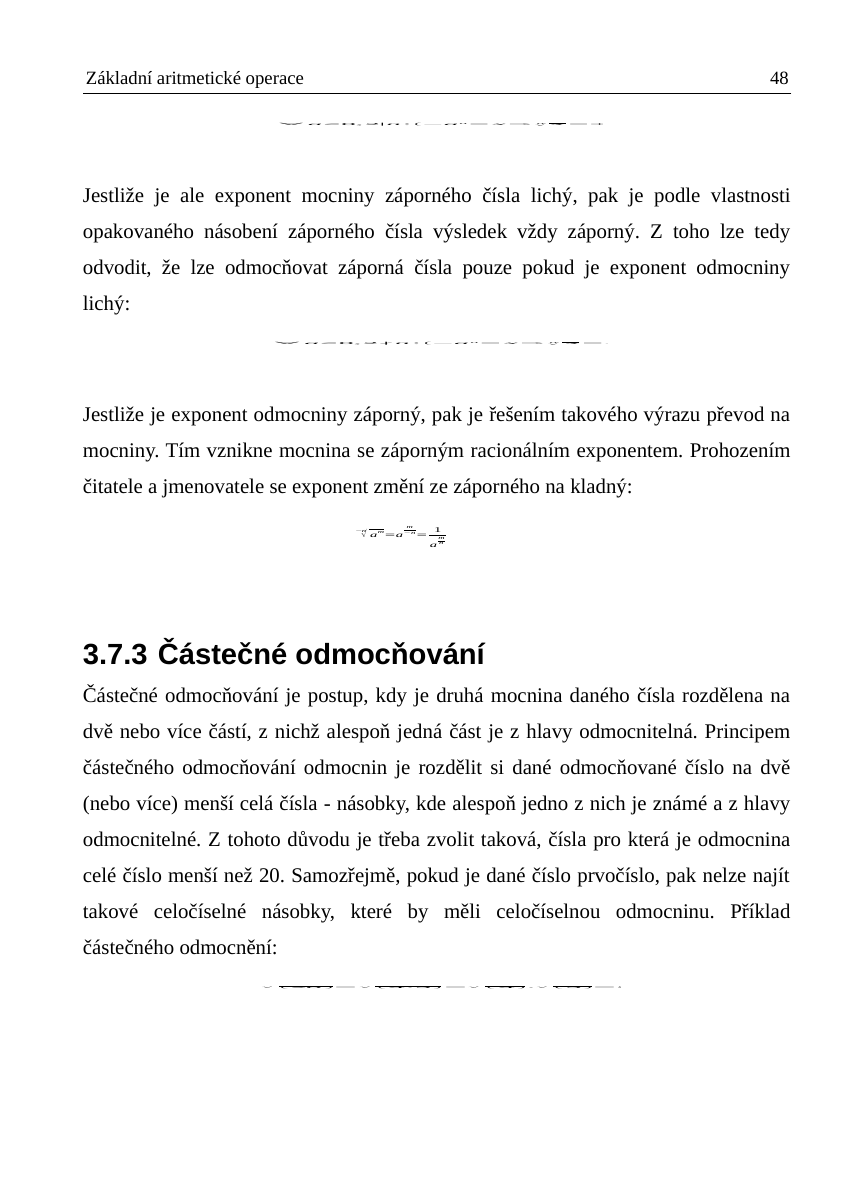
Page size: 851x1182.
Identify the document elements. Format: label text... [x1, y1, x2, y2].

subtitle Částečné odmocňování [83, 637, 791, 671]
text Jestliže je exponent odmocniny záporný, pak je řešením takového výrazu převod na mocniny. Tím vznikne mocnina se záporným racionálním exponentem. Prohozením čitatele a jmenovatele se exponent změní ze záporného na kladný: [83, 402, 791, 498]
text Částečné odmocňování je postup, kdy je druhá mocnina daného čísla rozdělena na dvě nebo více částí, z nichž alespoň jedná část je z hlavy odmocnitelná. Principem částečného odmocňování odmocnin je rozdělit si dané odmocňované číslo na dvě (nebo více) menší celá čísla - násobky, kde alespoň jedno z nich je známé a z hlavy odmocnitelné. Z tohoto důvodu je třeba zvolit taková, čísla pro která je odmocnina celé číslo menší než 20. Samozřejmě, pokud je dané číslo prvočíslo, pak nelze najít takové celočíselné násobky, které by měli celočíselnou odmocninu. Příklad částečného odmocnění: [83, 683, 791, 959]
text Jestliže je ale exponent mocniny záporného čísla lichý, pak je podle vlastnosti opakovaného násobení záporného čísla výsledek vždy záporný. Z toho lze tedy odvodit, že lze odmocňovat záporná čísla pouze pokud je exponent odmocniny lichý: [83, 183, 791, 315]
